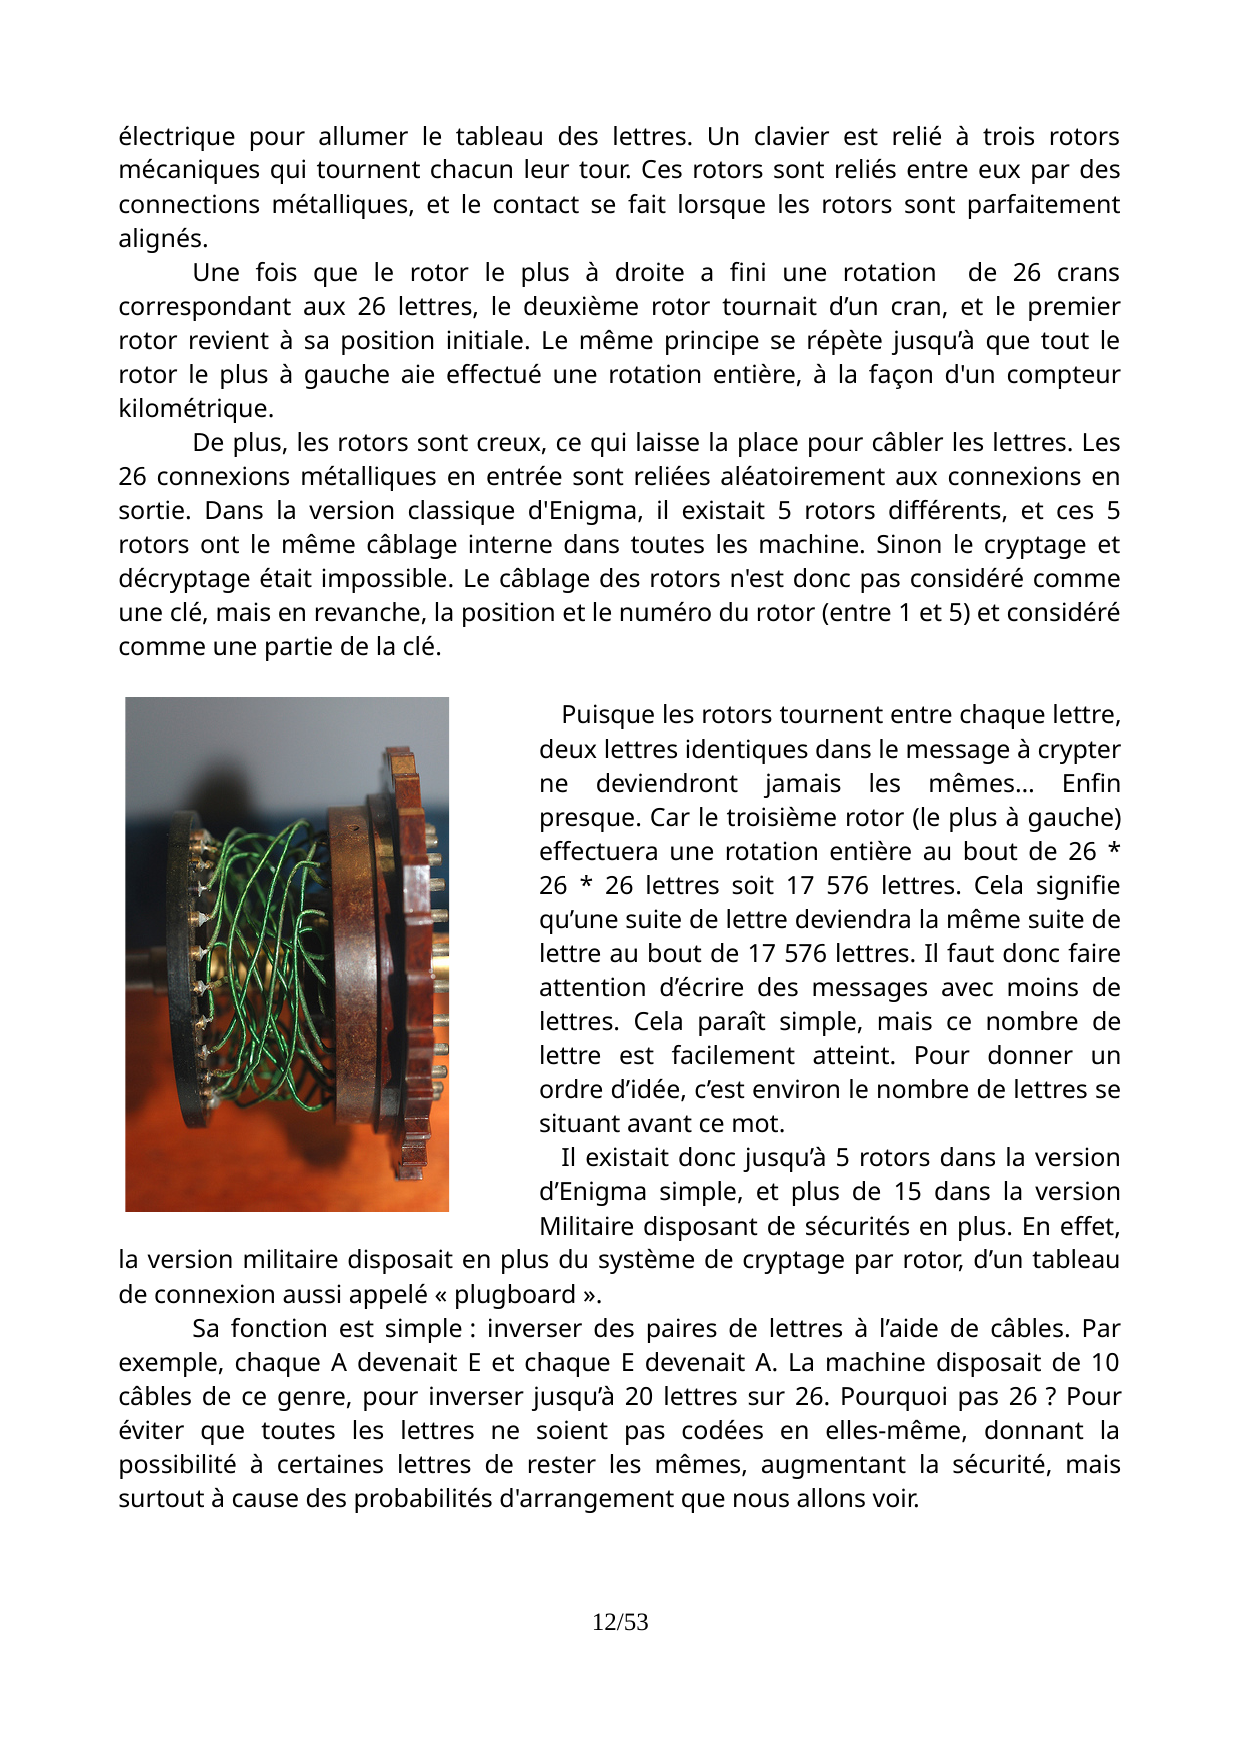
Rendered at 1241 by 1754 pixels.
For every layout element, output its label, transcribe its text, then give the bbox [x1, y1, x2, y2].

text Puisque les rotors tournent entre chaque lettre, deux lettres identiques dans le message à crypter ne deviendront jamais les mêmes… Enfin presque. Car le troisième rotor (le plus à gauche) effectuera une rotation entière au bout de 26 * 26 * 26 lettres soit 17 576 lettres. Cela signifie qu’une suite de lettre deviendra la même suite de lettre au bout de 17 576 lettres. Il faut donc faire attention d’écrire des messages avec moins de lettres. Cela paraît simple, mais ce nombre de lettre est facilement atteint. Pour donner un ordre d’idée, c’est environ le nombre de lettres se situant avant ce mot. [539, 697, 1122, 1140]
text Il existait donc jusqu’à 5 rotors dans la version d’Enigma simple, et plus de 15 dans la version Militaire disposant de sécurités en plus. En effet, la version militaire disposait en plus du système de cryptage par rotor, d’un tableau de connexion aussi appelé « plugboard ». [118, 1140, 1122, 1310]
text électrique pour allumer le tableau des lettres. Un clavier est relié à trois rotors mécaniques qui tournent chacun leur tour. Ces rotors sont reliés entre eux par des connections métalliques, et le contact se fait lorsque les rotors sont parfaitement alignés. [118, 118, 1122, 254]
text De plus, les rotors sont creux, ce qui laisse la place pour câbler les lettres. Les 26 connexions métalliques en entrée sont reliées aléatoirement aux connexions en sortie. Dans la version classique d'Enigma, il existait 5 rotors différents, et ces 5 rotors ont le même câblage interne dans toutes les machine. Sinon le cryptage et décryptage était impossible. Le câblage des rotors n'est donc pas considéré comme une clé, mais en revanche, la position et le numéro du rotor (entre 1 et 5) et considéré comme une partie de la clé. [118, 425, 1122, 663]
picture [125, 697, 450, 1212]
text Une fois que le rotor le plus à droite a fini une rotation de 26 crans correspondant aux 26 lettres, le deuxième rotor tournait d’un cran, et le premier rotor revient à sa position initiale. Le même principe se répète jusqu’à que tout le rotor le plus à gauche aie effectué une rotation entière, à la façon d'un compteur kilométrique. [118, 254, 1122, 425]
text Sa fonction est simple : inverser des paires de lettres à l’aide de câbles. Par exemple, chaque A devenait E et chaque E devenait A. La machine disposait de 10 câbles de ce genre, pour inverser jusqu’à 20 lettres sur 26. Pourquoi pas 26 ? Pour éviter que toutes les lettres ne soient pas codées en elles-même, donnant la possibilité à certaines lettres de rester les mêmes, augmentant la sécurité, mais surtout à cause des probabilités d'arrangement que nous allons voir. [118, 1310, 1122, 1515]
